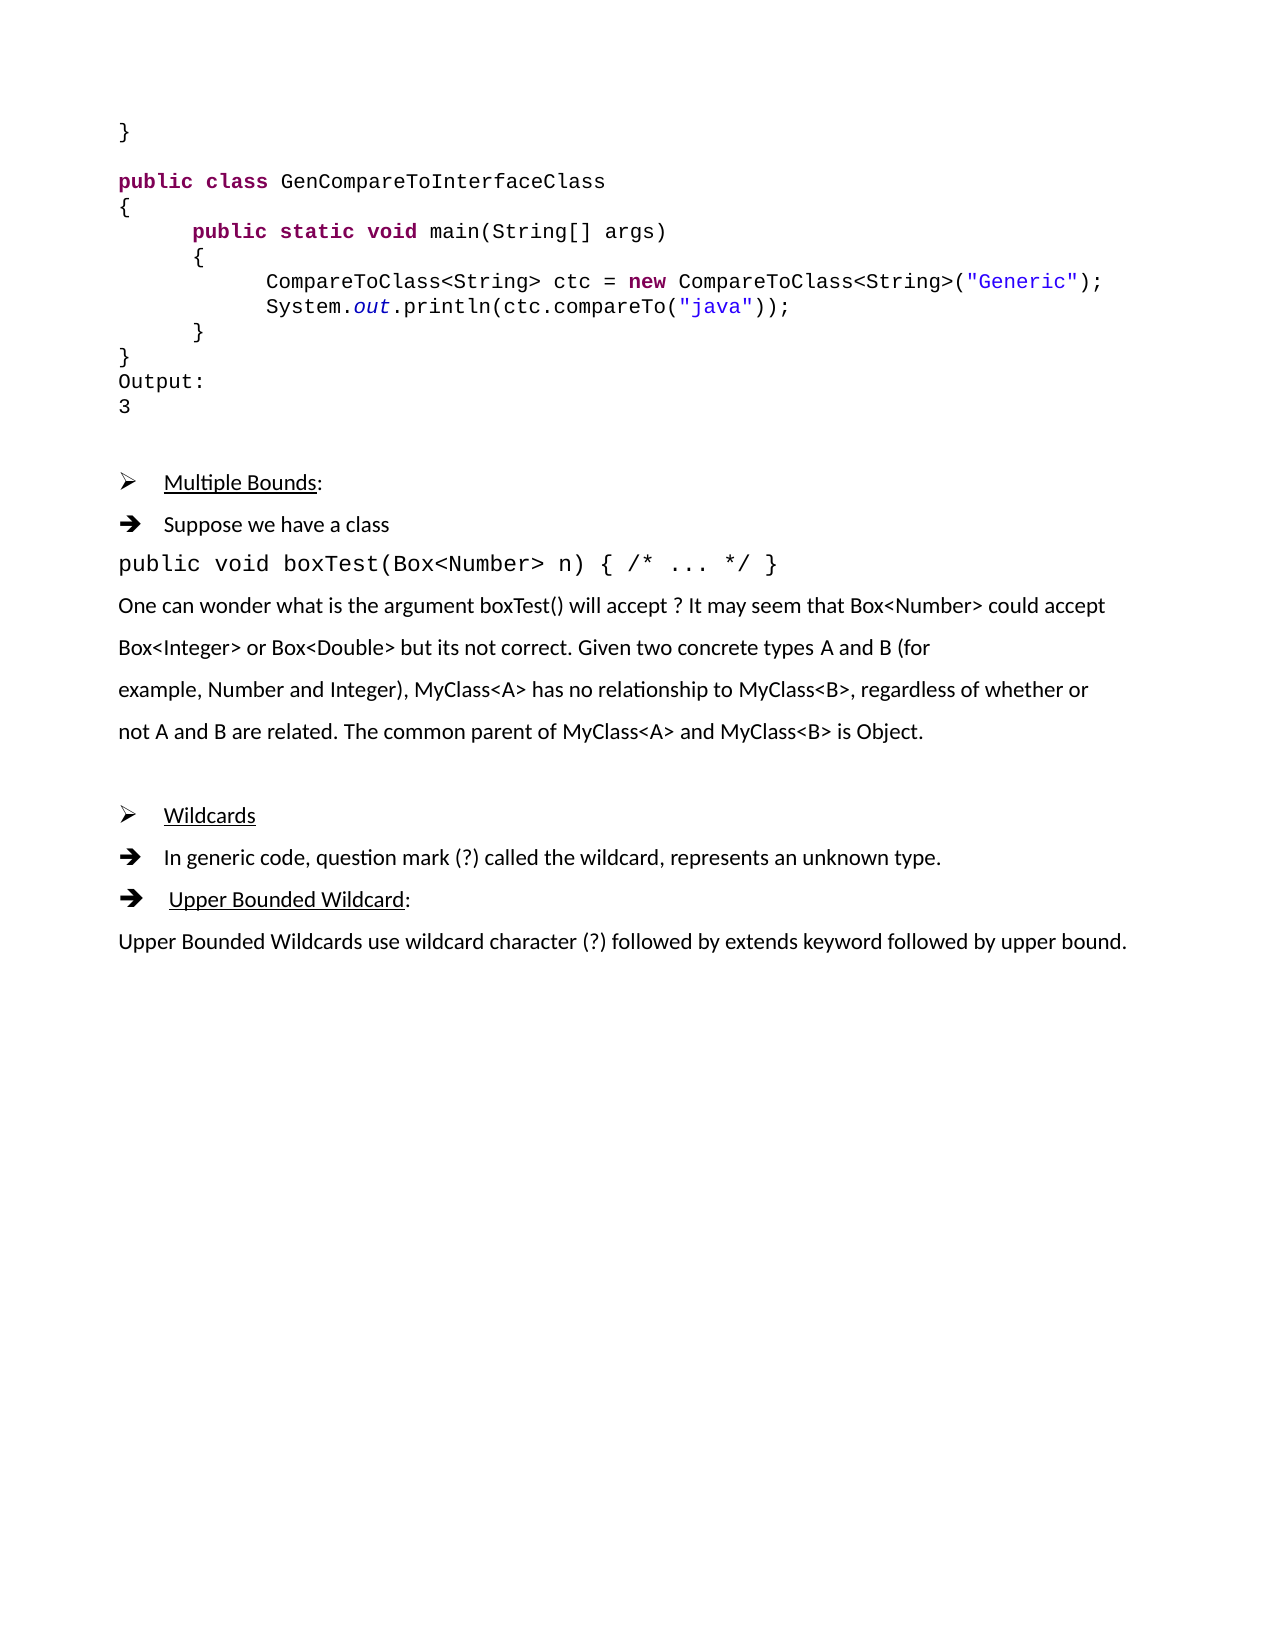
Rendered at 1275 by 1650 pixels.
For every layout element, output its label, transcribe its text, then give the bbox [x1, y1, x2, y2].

text { [118, 193, 1157, 218]
text } [118, 118, 1157, 143]
list In generic code, question mark (?) called the wildcard, represents an unknown type. [118, 843, 1157, 871]
text 3 [118, 393, 1157, 418]
list Multiple Bounds: [118, 468, 1157, 496]
list Suppose we have a class [118, 510, 1157, 538]
list Upper Bounded Wildcard: [118, 885, 1157, 913]
text public void boxTest(Box<Number> n) { /* ... */ } [118, 552, 1157, 578]
text One can wonder what is the argument boxTest() will accept ? It may seem that Box<Number> could accept Box<Integer> or Box<Double> but its not correct. Given two concrete types A and B (for example, Number and Integer), MyClass<A> has no relationship to MyClass<B>, regardless of whether or not A and B are related. The common parent of MyClass<A> and MyClass<B> is Object. [118, 591, 1157, 745]
text } [118, 343, 1157, 368]
text Upper Bounded Wildcards use wildcard character (?) followed by extends keyword followed by upper bound. [118, 927, 1157, 955]
list Wildcards [118, 801, 1157, 829]
text } [118, 318, 1157, 343]
text public static void main(String[] args) [118, 218, 1157, 243]
text CompareToClass<String> ctc = new CompareToClass<String>("Generic"); [118, 268, 1157, 293]
text System.out.println(ctc.compareTo("java")); [118, 293, 1157, 318]
text public class GenCompareToInterfaceClass [118, 168, 1157, 193]
text Output: [118, 368, 1157, 393]
text { [118, 243, 1157, 268]
